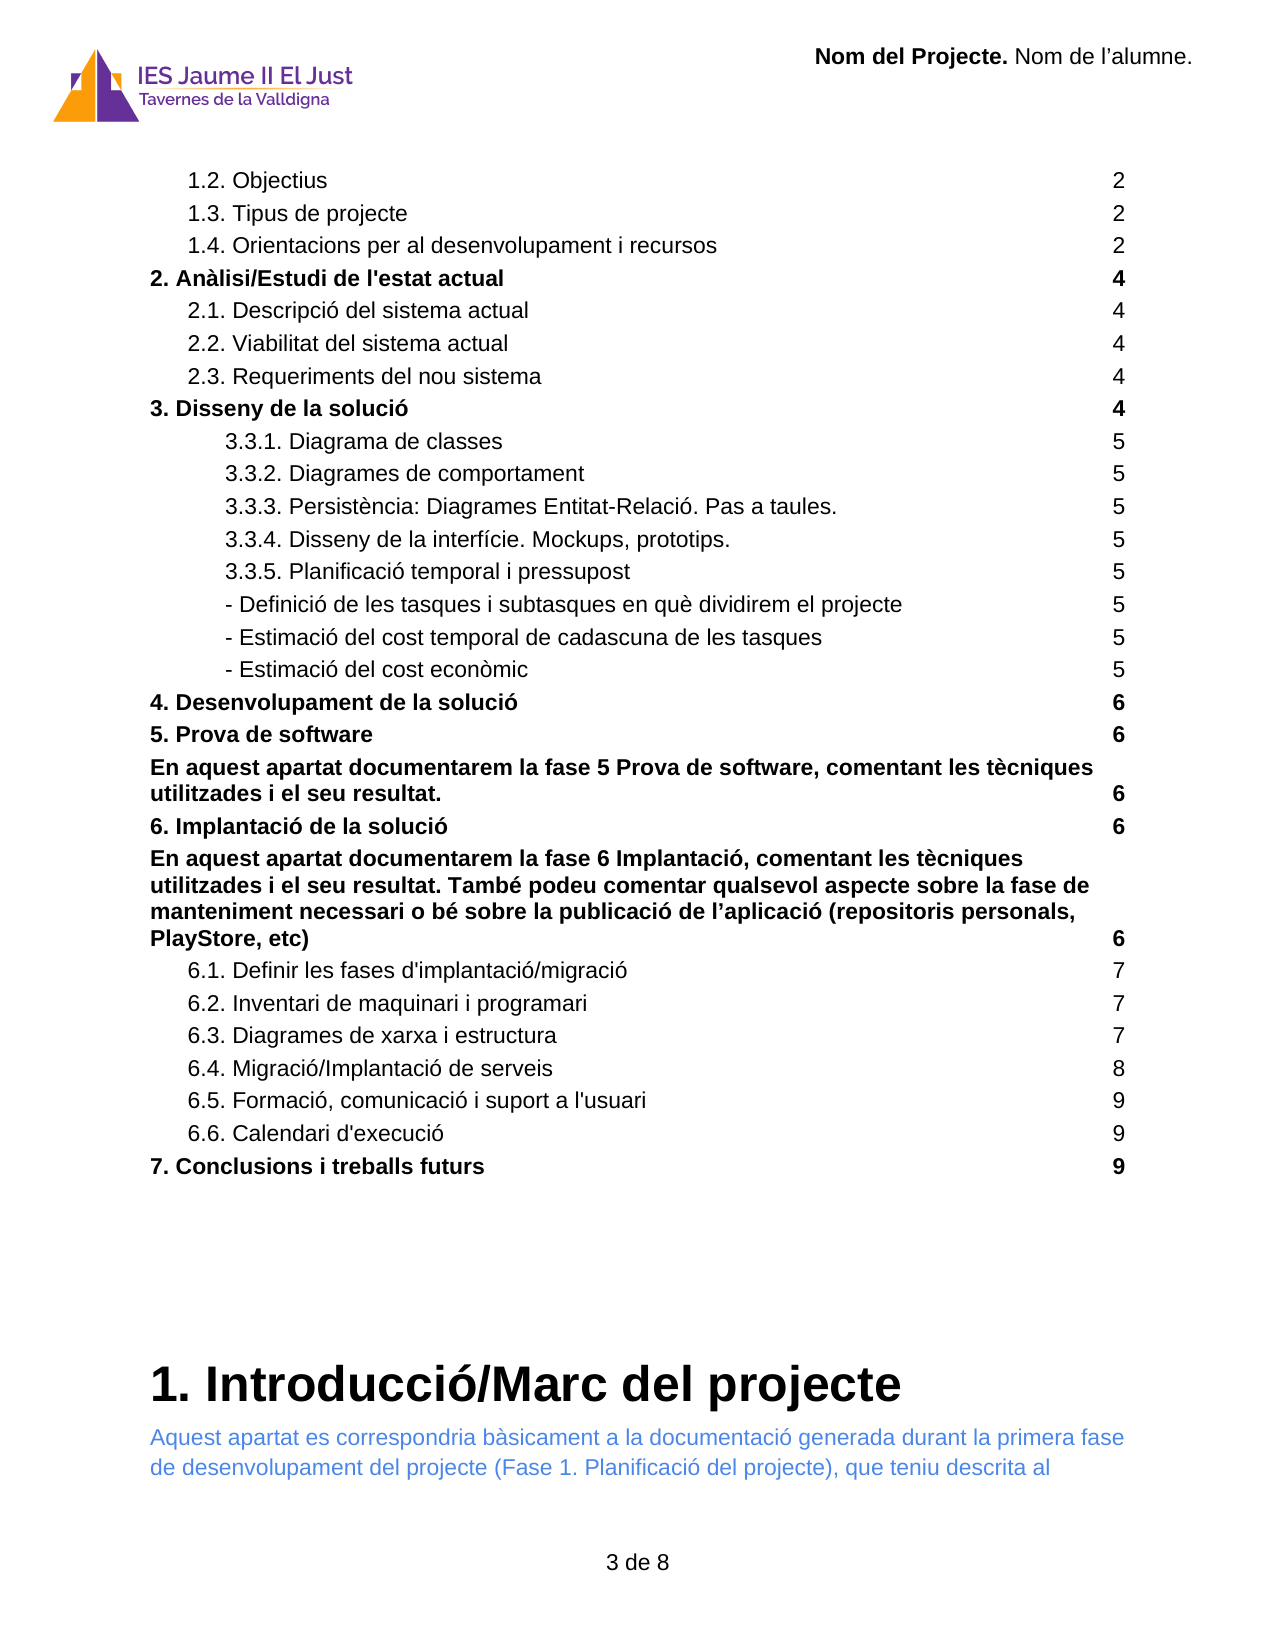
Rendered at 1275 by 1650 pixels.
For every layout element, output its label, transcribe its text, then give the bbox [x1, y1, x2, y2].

text 3.3.4. Disseny de la interfície. Mockups, prototips. 5 [225, 526, 1125, 552]
picture [49, 42, 353, 129]
text 3.3.3. Persistència: Diagrames Entitat-Relació. Pas a taules. 5 [225, 493, 1125, 519]
text 7. Conclusions i treballs futurs 9 [150, 1153, 1125, 1179]
text En aquest apartat documentarem la fase 6 Implantació, comentant les tècniques utilitzades i el seu resultat. També podeu comentar qualsevol aspecte sobre la fase de manteniment necessari o bé sobre la publicació de l’aplicació (repositoris personals, PlayStore, etc) 6 [150, 845, 1125, 951]
text Aquest apartat es correspondria bàsicament a la documentació generada durant la primera fase de desenvolupament del projecte (Fase 1. Planificació del projecte), que teniu descrita al [150, 1424, 1125, 1481]
text 2.1. Descripció del sistema actual 4 [187, 297, 1125, 324]
text 3.3.1. Diagrama de classes 5 [225, 428, 1125, 454]
text - Definició de les tasques i subtasques en què dividirem el projecte 5 [225, 591, 1125, 617]
text 2.2. Viabilitat del sistema actual 4 [187, 330, 1125, 356]
text - Estimació del cost econòmic 5 [225, 656, 1125, 682]
text 1.4. Orientacions per al desenvolupament i recursos 2 [187, 232, 1125, 258]
text 6.2. Inventari de maquinari i programari 7 [187, 990, 1125, 1016]
text 2.3. Requeriments del nou sistema 4 [187, 363, 1125, 389]
text 4. Desenvolupament de la solució 6 [150, 689, 1125, 715]
subtitle 1. Introducció/Marc del projecte [150, 1354, 1124, 1411]
text 3.3.2. Diagrames de comportament 5 [225, 460, 1125, 487]
text 6.3. Diagrames de xarxa i estructura 7 [187, 1022, 1125, 1049]
text 6.5. Formació, comunicació i suport a l'usuari 9 [187, 1087, 1125, 1114]
text 6.1. Definir les fases d'implantació/migració 7 [187, 957, 1125, 983]
text 6. Implantació de la solució 6 [150, 813, 1125, 839]
text En aquest apartat documentarem la fase 5 Prova de software, comentant les tècniques utilitzades i el seu resultat. 6 [150, 754, 1125, 807]
text 5. Prova de software 6 [150, 721, 1125, 748]
text 2. Anàlisi/Estudi de l'estat actual 4 [150, 265, 1125, 291]
text 1.3. Tipus de projecte 2 [187, 199, 1125, 226]
text - Estimació del cost temporal de cadascuna de les tasques 5 [225, 623, 1125, 650]
text 3. Disseny de la solució 4 [150, 395, 1125, 422]
text 6.6. Calendari d'execució 9 [187, 1120, 1125, 1146]
text 6.4. Migració/Implantació de serveis 8 [187, 1055, 1125, 1081]
text 1.2. Objectius 2 [187, 167, 1125, 193]
text 3.3.5. Planificació temporal i pressupost 5 [225, 558, 1125, 584]
